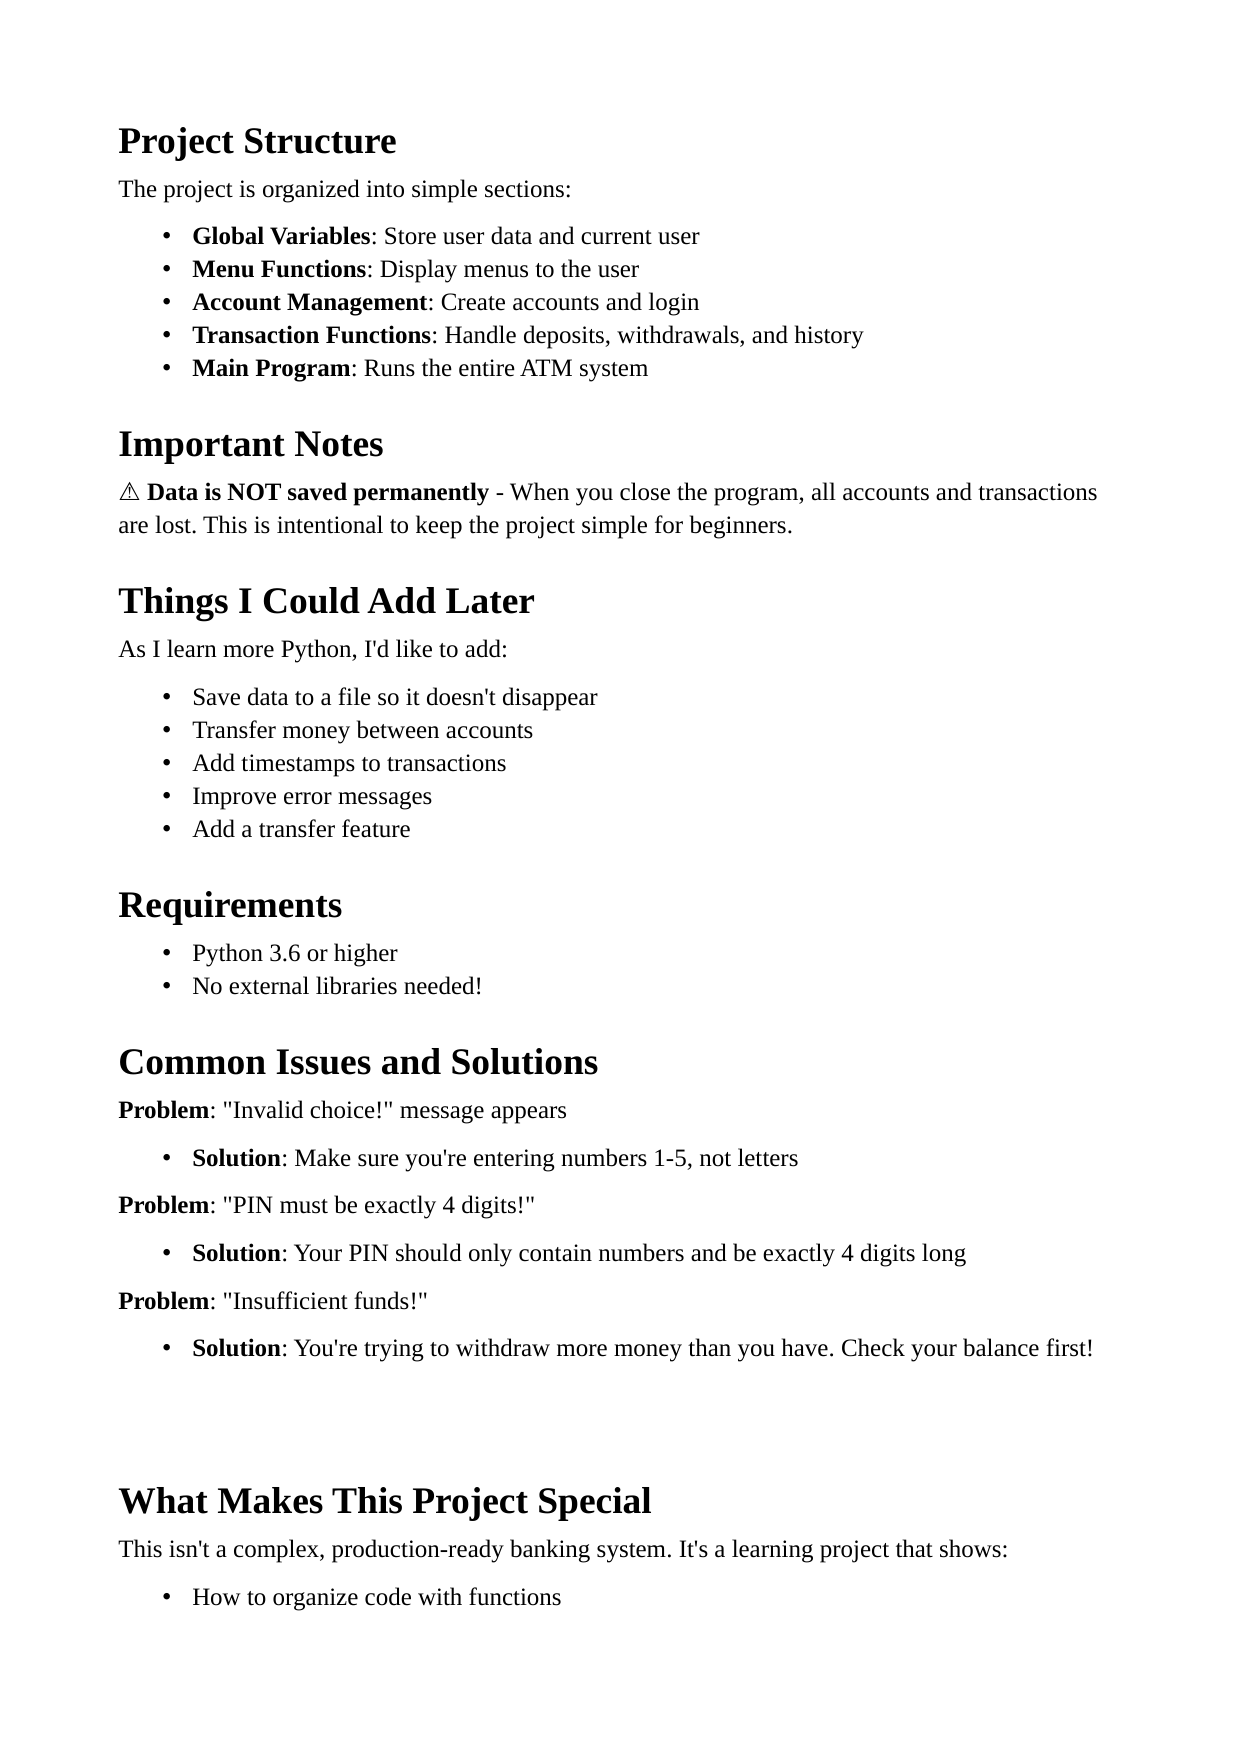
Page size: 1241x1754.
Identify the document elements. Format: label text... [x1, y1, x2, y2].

text This isn't a complex, production-ready banking system. It's a learning project that shows: [118, 1534, 1122, 1563]
list Add a transfer feature [162, 814, 1122, 843]
list Menu Functions: Display menus to the user [162, 254, 1122, 283]
list Improve error messages [162, 781, 1122, 810]
list Transfer money between accounts [162, 715, 1122, 744]
list Solution: Your PIN should only contain numbers and be exactly 4 digits long [162, 1238, 1122, 1267]
subtitle Things I Could Add Later [118, 579, 1122, 622]
list Solution: You're trying to withdraw more money than you have. Check your balance first! [162, 1333, 1122, 1362]
text As I learn more Python, I'd like to add: [118, 634, 1122, 663]
list How to organize code with functions [162, 1582, 1122, 1610]
text The project is organized into simple sections: [118, 174, 1122, 202]
text Problem: "Invalid choice!" message appears [118, 1095, 1122, 1124]
text Problem: "PIN must be exactly 4 digits!" [118, 1191, 1122, 1219]
list Account Management: Create accounts and login [162, 287, 1122, 316]
list Python 3.6 or higher [162, 938, 1122, 967]
list Save data to a file so it doesn't disappear [162, 682, 1122, 711]
list No external libraries needed! [162, 971, 1122, 1000]
list Main Program: Runs the entire ATM system [162, 353, 1122, 382]
list Solution: Make sure you're entering numbers 1-5, not letters [162, 1143, 1122, 1172]
text ⚠️ Data is NOT saved permanently - When you close the program, all accounts and transactions are lost. This is intentional to keep the project simple for beginners. [118, 477, 1122, 539]
subtitle Common Issues and Solutions [118, 1040, 1122, 1083]
subtitle Important Notes [118, 422, 1122, 465]
list Add timestamps to transactions [162, 748, 1122, 777]
subtitle Requirements [118, 883, 1122, 926]
subtitle Project Structure [118, 118, 1122, 161]
list Global Variables: Store user data and current user [162, 221, 1122, 250]
list Transaction Functions: Handle deposits, withdrawals, and history [162, 320, 1122, 349]
subtitle What Makes This Project Special [118, 1478, 1122, 1521]
text Problem: "Insufficient funds!" [118, 1286, 1122, 1314]
